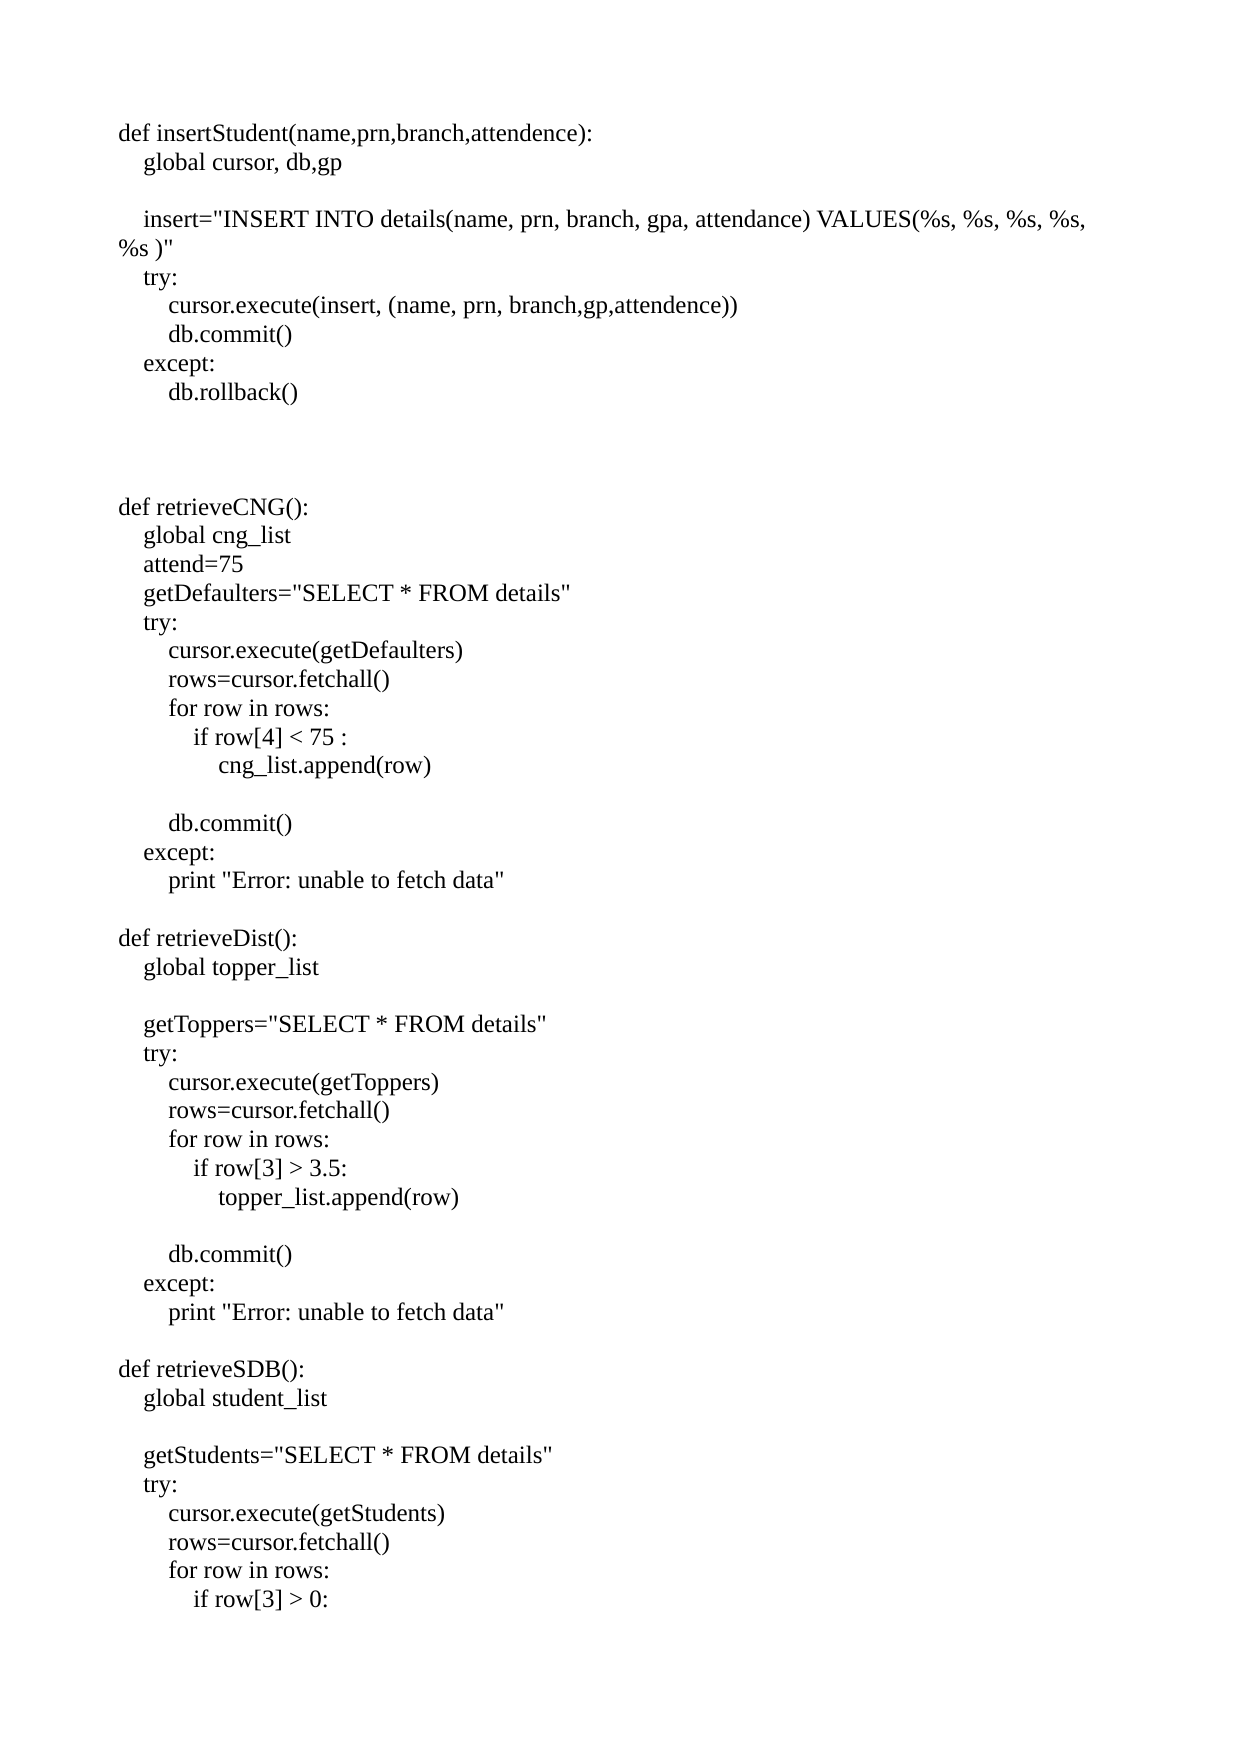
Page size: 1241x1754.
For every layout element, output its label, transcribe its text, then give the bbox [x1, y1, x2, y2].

text cursor.execute(insert, (name, prn, branch,gp,attendence)) [118, 291, 1122, 319]
text db.commit() [118, 319, 1122, 348]
text for row in rows: [118, 1556, 1122, 1584]
text def insertStudent(name,prn,branch,attendence): [118, 118, 1122, 147]
text insert="INSERT INTO details(name, prn, branch, gpa, attendance) VALUES(%s, %s, %s, %s, %s )" [118, 204, 1122, 262]
text cursor.execute(getToppers) [118, 1067, 1122, 1096]
text getDefaulters="SELECT * FROM details" [118, 578, 1122, 607]
text topper_list.append(row) [118, 1182, 1122, 1211]
text getToppers="SELECT * FROM details" [118, 1009, 1122, 1038]
text global cursor, db,gp [118, 147, 1122, 176]
text for row in rows: [118, 1124, 1122, 1153]
text if row[3] > 3.5: [118, 1153, 1122, 1182]
text rows=cursor.fetchall() [118, 1527, 1122, 1556]
text global topper_list [118, 952, 1122, 981]
text def retrieveCNG(): [118, 492, 1122, 521]
text cursor.execute(getDefaulters) [118, 636, 1122, 664]
text global cng_list [118, 521, 1122, 549]
text except: [118, 1268, 1122, 1297]
text except: [118, 837, 1122, 866]
text db.rollback() [118, 377, 1122, 406]
text global student_list [118, 1383, 1122, 1412]
text for row in rows: [118, 693, 1122, 722]
text print "Error: unable to fetch data" [118, 1297, 1122, 1326]
text if row[3] > 0: [118, 1584, 1122, 1613]
text db.commit() [118, 808, 1122, 837]
text try: [118, 262, 1122, 291]
text getStudents="SELECT * FROM details" [118, 1441, 1122, 1469]
text cursor.execute(getStudents) [118, 1498, 1122, 1527]
text cng_list.append(row) [118, 751, 1122, 779]
text try: [118, 1038, 1122, 1067]
text try: [118, 607, 1122, 636]
text rows=cursor.fetchall() [118, 664, 1122, 693]
text try: [118, 1469, 1122, 1498]
text attend=75 [118, 549, 1122, 578]
text print "Error: unable to fetch data" [118, 866, 1122, 894]
text if row[4] < 75 : [118, 722, 1122, 751]
text db.commit() [118, 1239, 1122, 1268]
text rows=cursor.fetchall() [118, 1096, 1122, 1124]
text except: [118, 348, 1122, 377]
text def retrieveSDB(): [118, 1354, 1122, 1383]
text def retrieveDist(): [118, 923, 1122, 952]
